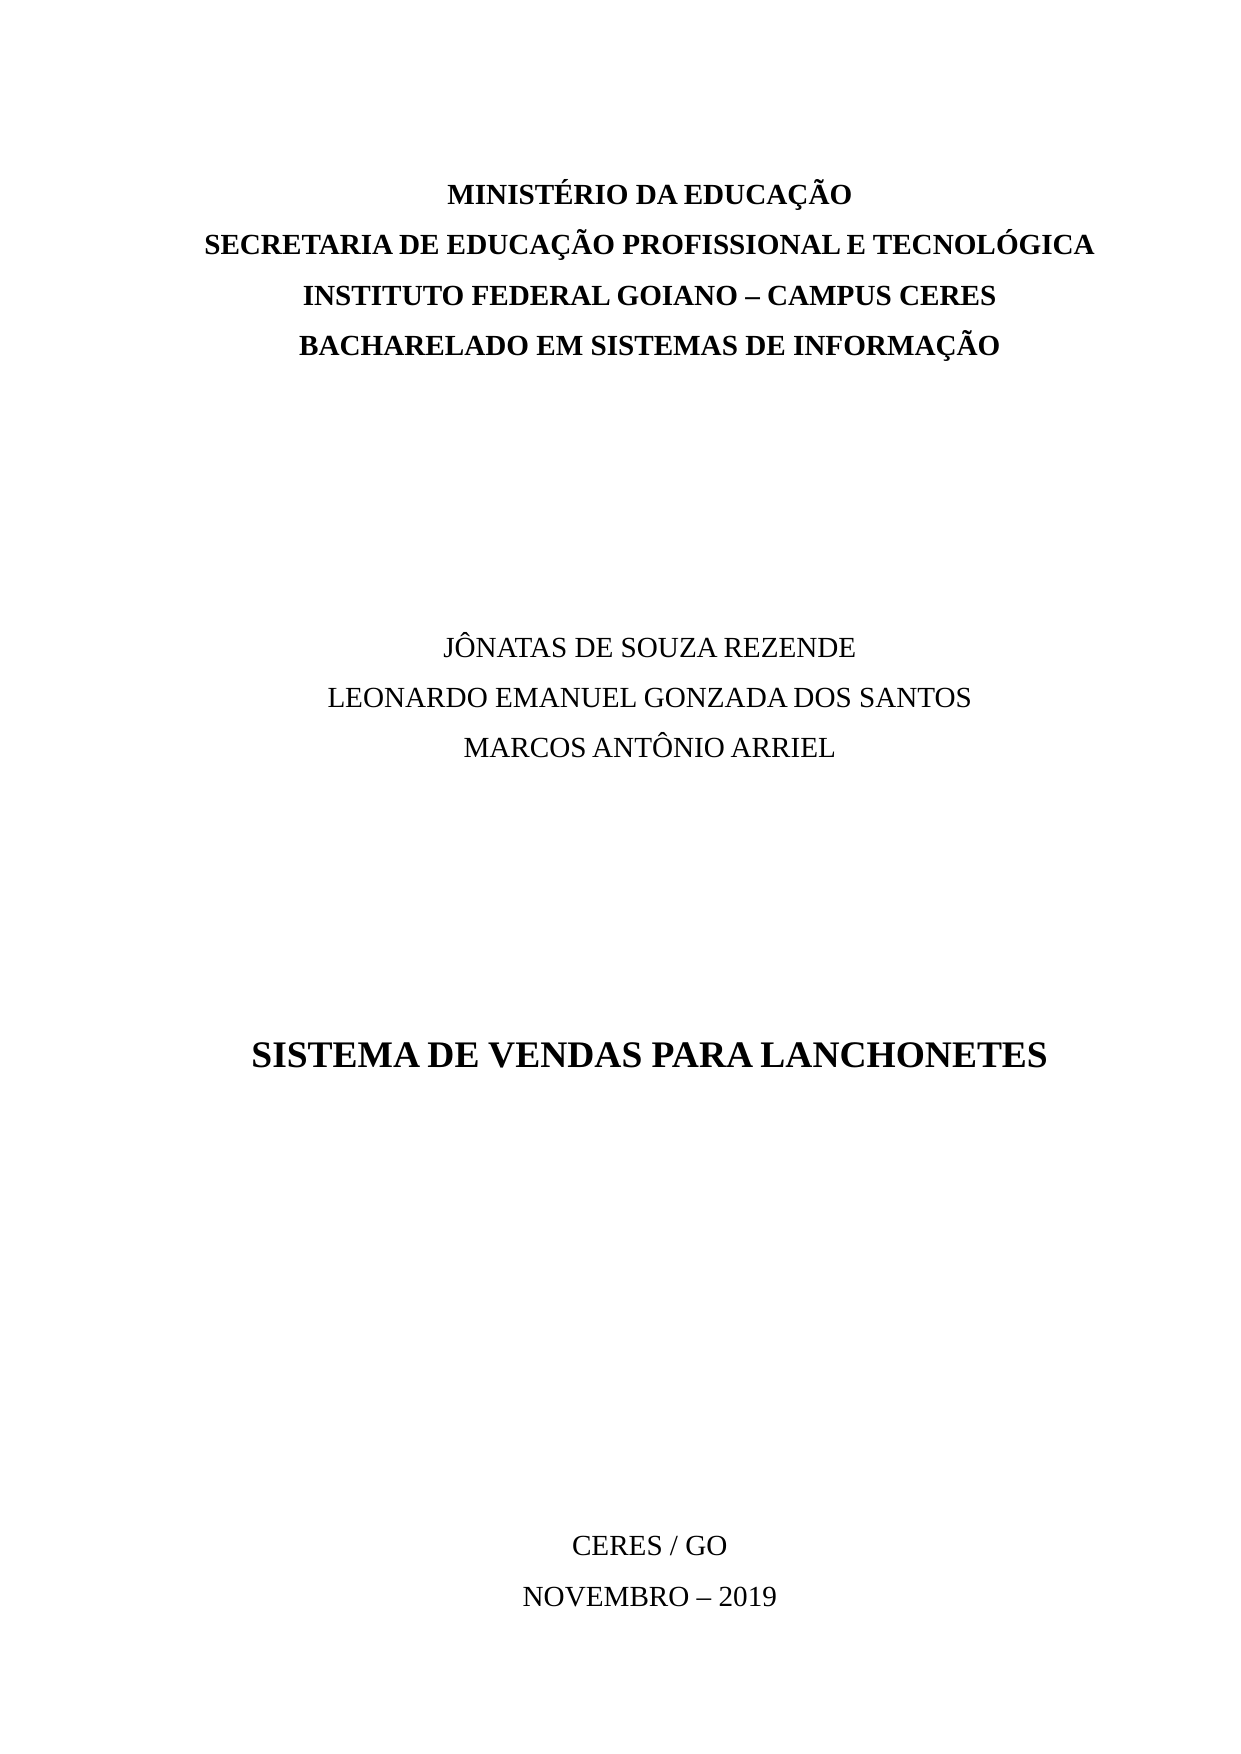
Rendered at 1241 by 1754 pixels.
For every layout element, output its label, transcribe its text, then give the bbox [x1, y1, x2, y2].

text JÔNATAS DE SOUZA REZENDE [177, 630, 1122, 663]
text NOVEMBRO – 2019 [177, 1579, 1122, 1612]
text CERES / GO [177, 1528, 1122, 1562]
text INSTITUTO FEDERAL GOIANO – CAMPUS CERES [177, 278, 1122, 311]
text LEONARDO EMANUEL GONZADA DOS SANTOS [177, 680, 1122, 714]
text SECRETARIA DE EDUCAÇÃO PROFISSIONAL E TECNOLÓGICA [177, 227, 1122, 261]
text MINISTÉRIO DA EDUCAÇÃO [177, 177, 1122, 211]
text BACHARELADO EM SISTEMAS DE INFORMAÇÃO [177, 328, 1122, 362]
text MARCOS ANTÔNIO ARRIEL [177, 731, 1122, 764]
text SISTEMA DE VENDAS PARA LANCHONETES [177, 1032, 1122, 1076]
